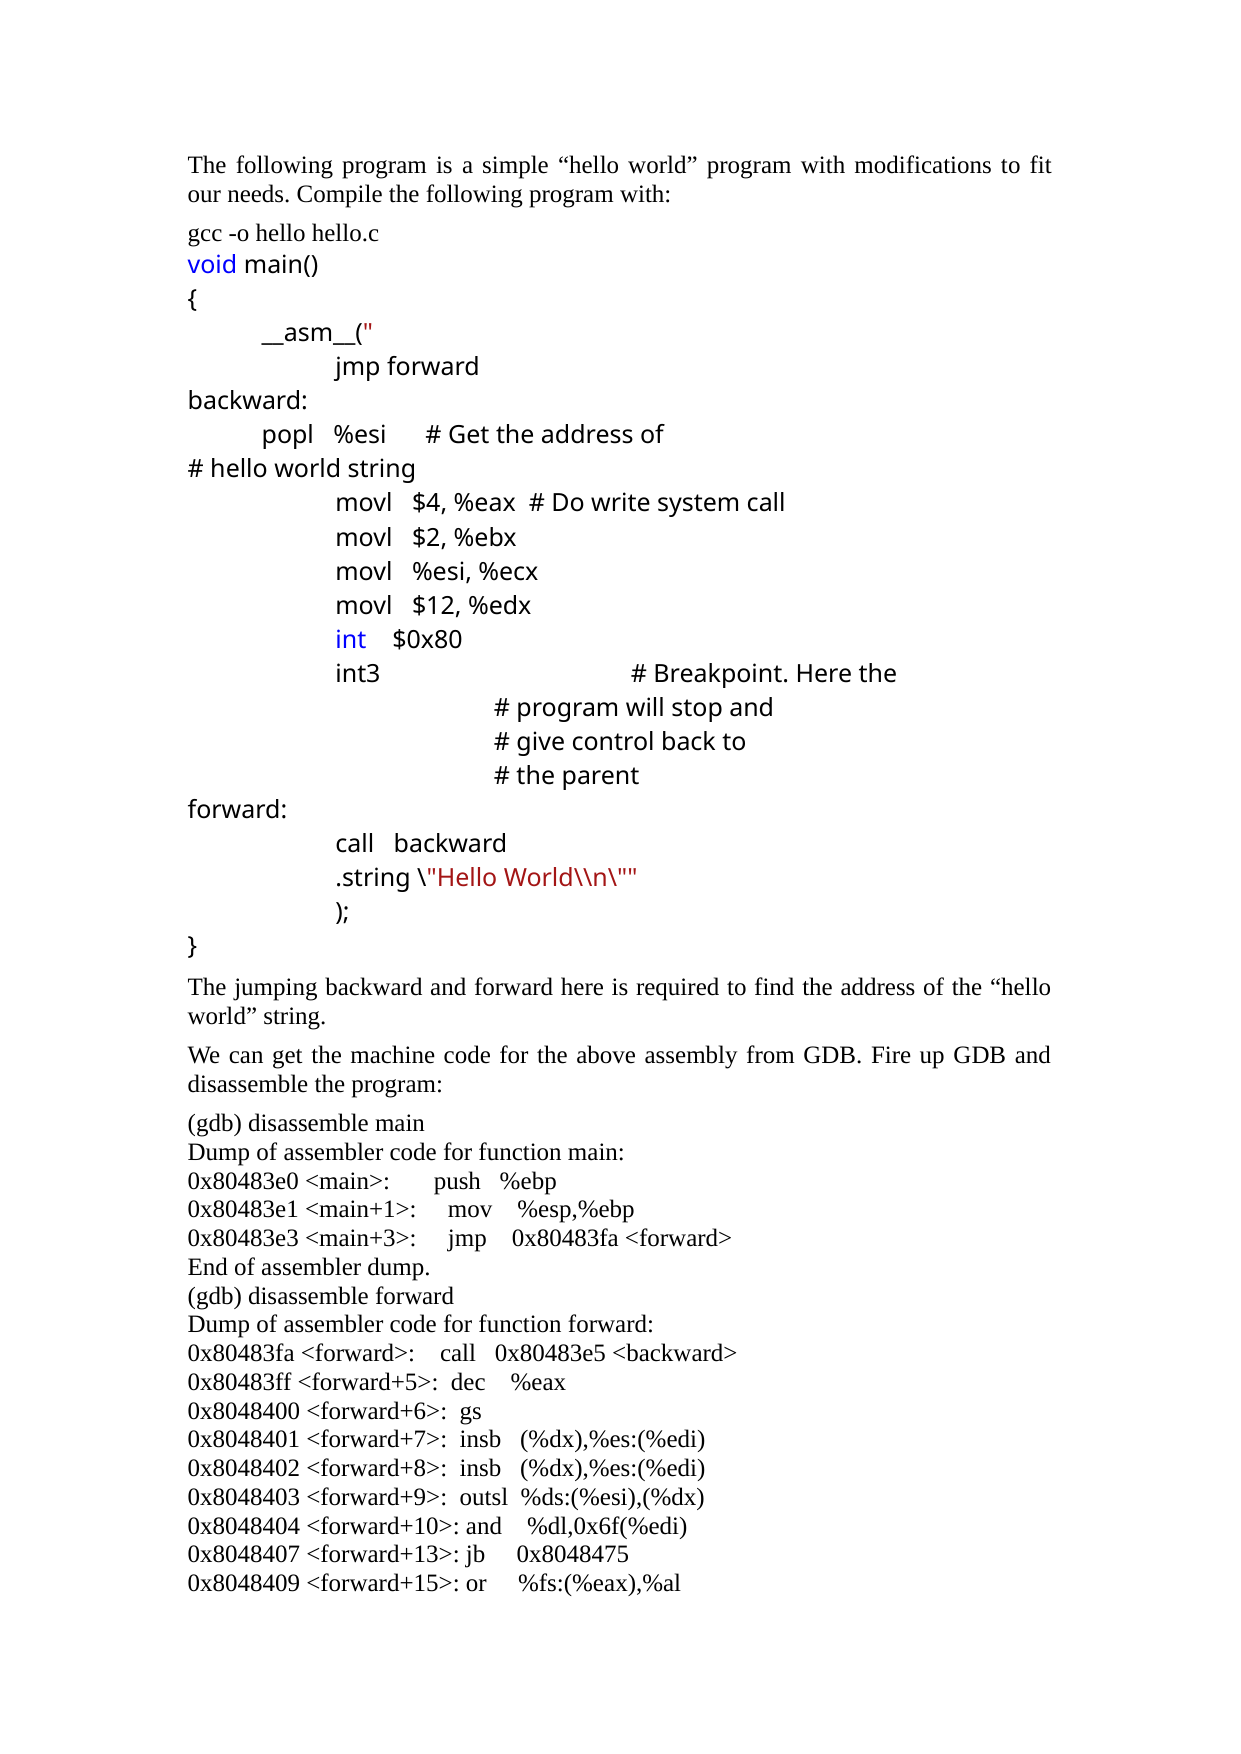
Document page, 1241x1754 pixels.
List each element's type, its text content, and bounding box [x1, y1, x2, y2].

text The following program is a simple “hello world” program with modifications to fit our needs. Compile the following program with: [187, 150, 1053, 207]
text movl $4, %eax # Do write system call [187, 485, 1053, 519]
text movl $12, %edx [187, 587, 1053, 621]
text int $0x80 [187, 621, 1053, 655]
text # hello world string [187, 451, 1053, 485]
text 0x80483e0 <main>: push %ebp [187, 1166, 1053, 1194]
text void main() [187, 247, 1053, 281]
text End of assembler dump. [187, 1252, 1053, 1281]
text backward: [187, 383, 1053, 417]
text movl %esi, %ecx [187, 553, 1053, 587]
text 0x80483ff <forward+5>: dec %eax [187, 1367, 1053, 1396]
text int3 # Breakpoint. Here the [187, 655, 1053, 689]
text jmp forward [187, 349, 1053, 383]
text forward: [187, 792, 1053, 826]
text (gdb) disassemble forward [187, 1281, 1053, 1309]
text popl %esi # Get the address of [187, 417, 1053, 451]
text 0x8048401 <forward+7>: insb (%dx),%es:(%edi) [187, 1424, 1053, 1453]
text .string \"Hello World\\n\"" [187, 860, 1053, 894]
text We can get the machine code for the above assembly from GDB. Fire up GDB and disassemble the program: [187, 1040, 1053, 1098]
text ); [187, 894, 1053, 928]
text 0x8048403 <forward+9>: outsl %ds:(%esi),(%dx) [187, 1482, 1053, 1511]
text 0x80483fa <forward>: call 0x80483e5 <backward> [187, 1338, 1053, 1367]
text gcc -o hello hello.c [187, 218, 1053, 247]
text 0x8048400 <forward+6>: gs [187, 1396, 1053, 1424]
text { [187, 281, 1053, 315]
text The jumping backward and forward here is required to find the address of the “hello world” string. [187, 972, 1053, 1030]
text # program will stop and [450, 689, 1053, 723]
text __asm__(" [187, 315, 1053, 349]
text 0x80483e3 <main+3>: jmp 0x80483fa <forward> [187, 1223, 1053, 1252]
text movl $2, %ebx [187, 519, 1053, 553]
text (gdb) disassemble main [187, 1108, 1053, 1137]
text 0x8048404 <forward+10>: and %dl,0x6f(%edi) [187, 1511, 1053, 1539]
text 0x8048407 <forward+13>: jb 0x8048475 [187, 1539, 1053, 1568]
text # the parent [450, 758, 1053, 792]
text 0x80483e1 <main+1>: mov %esp,%ebp [187, 1194, 1053, 1223]
text 0x8048402 <forward+8>: insb (%dx),%es:(%edi) [187, 1453, 1053, 1482]
text } [187, 928, 1053, 962]
text # give control back to [450, 723, 1053, 758]
text Dump of assembler code for function forward: [187, 1309, 1053, 1338]
text Dump of assembler code for function main: [187, 1137, 1053, 1166]
text call backward [187, 826, 1053, 860]
text 0x8048409 <forward+15>: or %fs:(%eax),%al [187, 1568, 1053, 1597]
